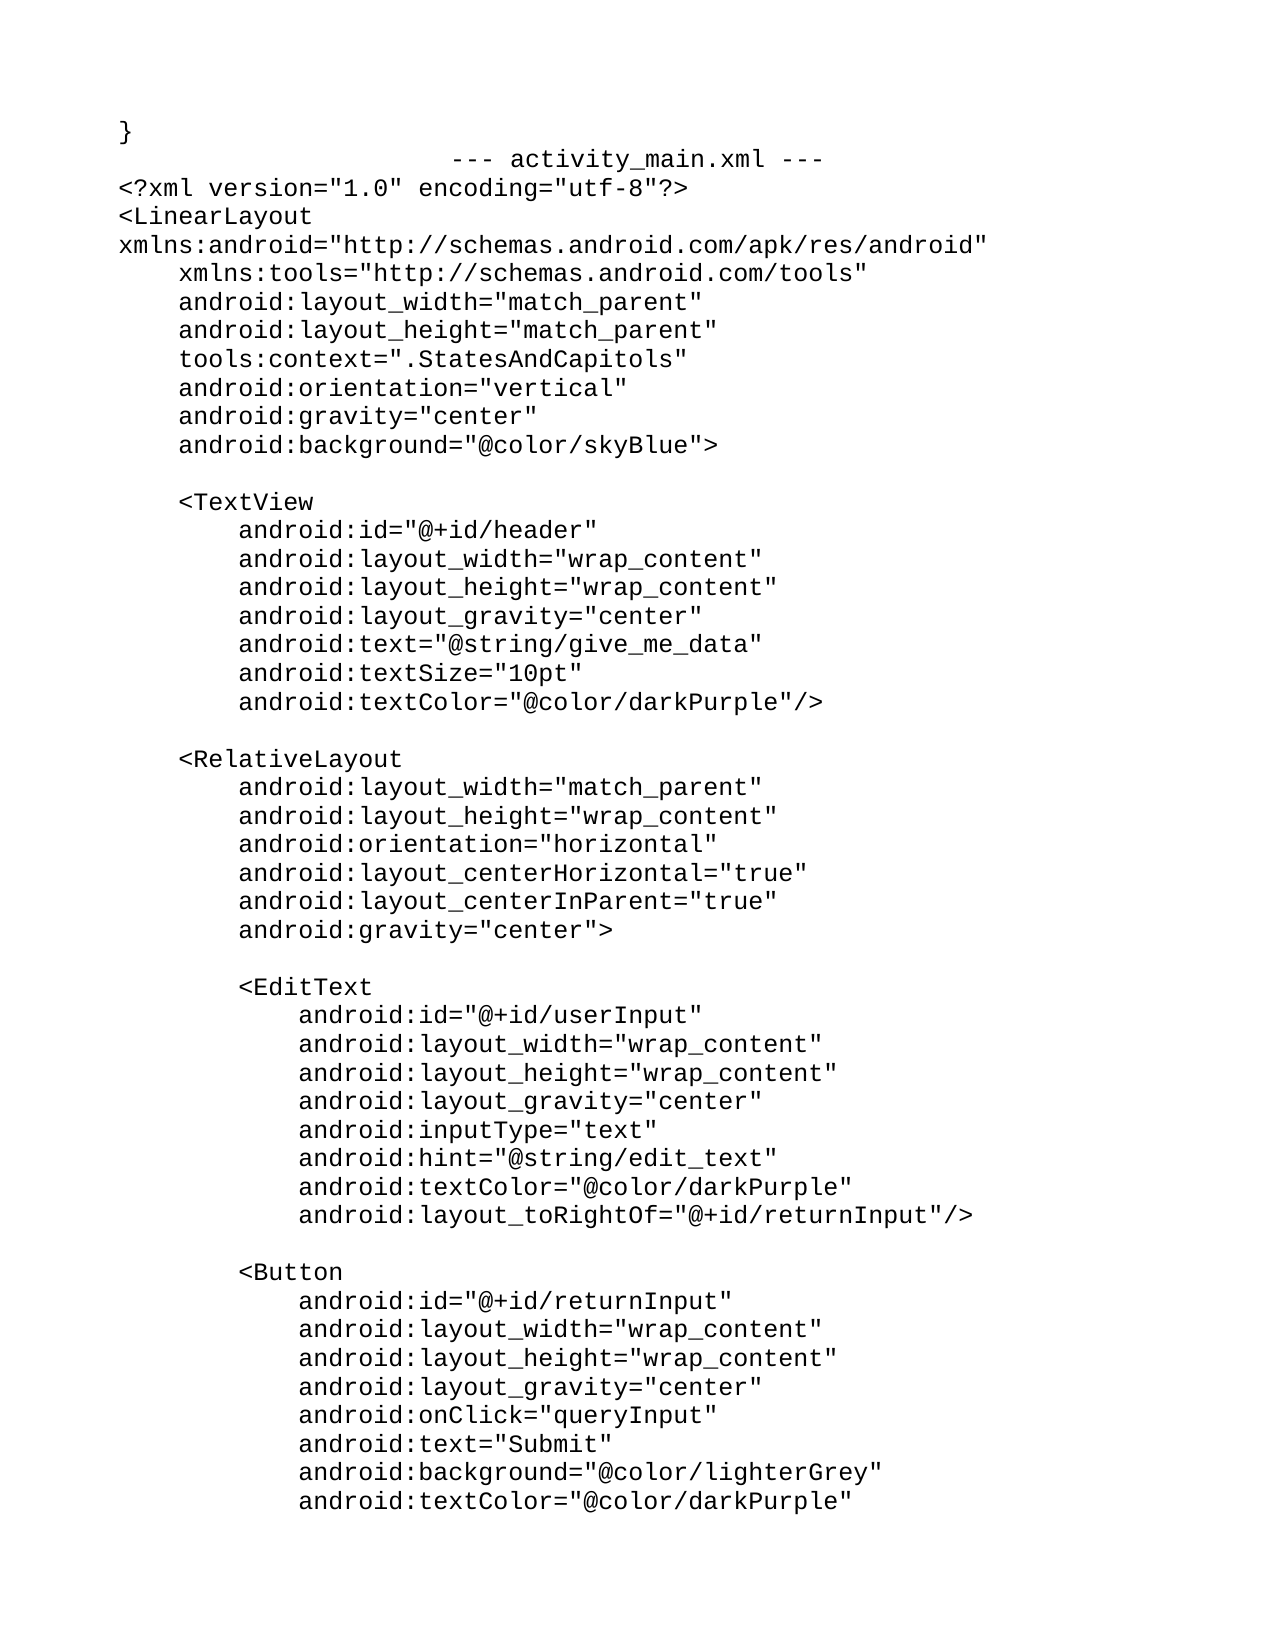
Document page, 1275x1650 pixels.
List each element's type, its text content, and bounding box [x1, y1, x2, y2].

text android:id="@+id/userInput" [118, 1003, 1157, 1031]
text android:orientation="vertical" [118, 375, 1157, 403]
text android:layout_width="match_parent" [118, 289, 1157, 318]
text xmlns:tools="http://schemas.android.com/tools" [118, 261, 1157, 289]
text android:layout_toRightOf="@+id/returnInput"/> [118, 1203, 1157, 1231]
text android:layout_gravity="center" [118, 1374, 1157, 1402]
text android:layout_height="wrap_content" [118, 575, 1157, 603]
text <LinearLayout xmlns:android="http://schemas.android.com/apk/res/android" [118, 204, 1157, 261]
text <?xml version="1.0" encoding="utf-8"?> [118, 175, 1157, 204]
text android:id="@+id/header" [118, 518, 1157, 546]
text android:layout_width="match_parent" [118, 774, 1157, 803]
text android:layout_width="wrap_content" [118, 546, 1157, 575]
text android:id="@+id/returnInput" [118, 1288, 1157, 1317]
text <TextView [118, 489, 1157, 518]
text android:layout_height="wrap_content" [118, 803, 1157, 832]
text <RelativeLayout [118, 746, 1157, 774]
text } [118, 118, 1157, 147]
text android:textColor="@color/darkPurple"/> [118, 689, 1157, 717]
text android:layout_width="wrap_content" [118, 1317, 1157, 1345]
text android:orientation="horizontal" [118, 832, 1157, 860]
text tools:context=".StatesAndCapitols" [118, 346, 1157, 375]
text android:layout_height="match_parent" [118, 318, 1157, 346]
text android:textColor="@color/darkPurple" [118, 1488, 1157, 1517]
text android:gravity="center"> [118, 917, 1157, 946]
text android:layout_width="wrap_content" [118, 1031, 1157, 1060]
text android:layout_height="wrap_content" [118, 1060, 1157, 1088]
text android:layout_centerHorizontal="true" [118, 860, 1157, 889]
text --- activity_main.xml --- [118, 147, 1157, 175]
text android:onClick="queryInput" [118, 1402, 1157, 1431]
text android:text="@string/give_me_data" [118, 632, 1157, 660]
text android:layout_centerInParent="true" [118, 889, 1157, 917]
text android:inputType="text" [118, 1117, 1157, 1146]
text android:textSize="10pt" [118, 660, 1157, 689]
text android:background="@color/lighterGrey" [118, 1459, 1157, 1488]
text android:background="@color/skyBlue"> [118, 432, 1157, 461]
text android:textColor="@color/darkPurple" [118, 1174, 1157, 1203]
text android:layout_gravity="center" [118, 603, 1157, 632]
text android:hint="@string/edit_text" [118, 1146, 1157, 1174]
text <EditText [118, 974, 1157, 1003]
text android:gravity="center" [118, 403, 1157, 432]
text <Button [118, 1260, 1157, 1288]
text android:layout_height="wrap_content" [118, 1345, 1157, 1374]
text android:text="Submit" [118, 1431, 1157, 1459]
text android:layout_gravity="center" [118, 1088, 1157, 1117]
